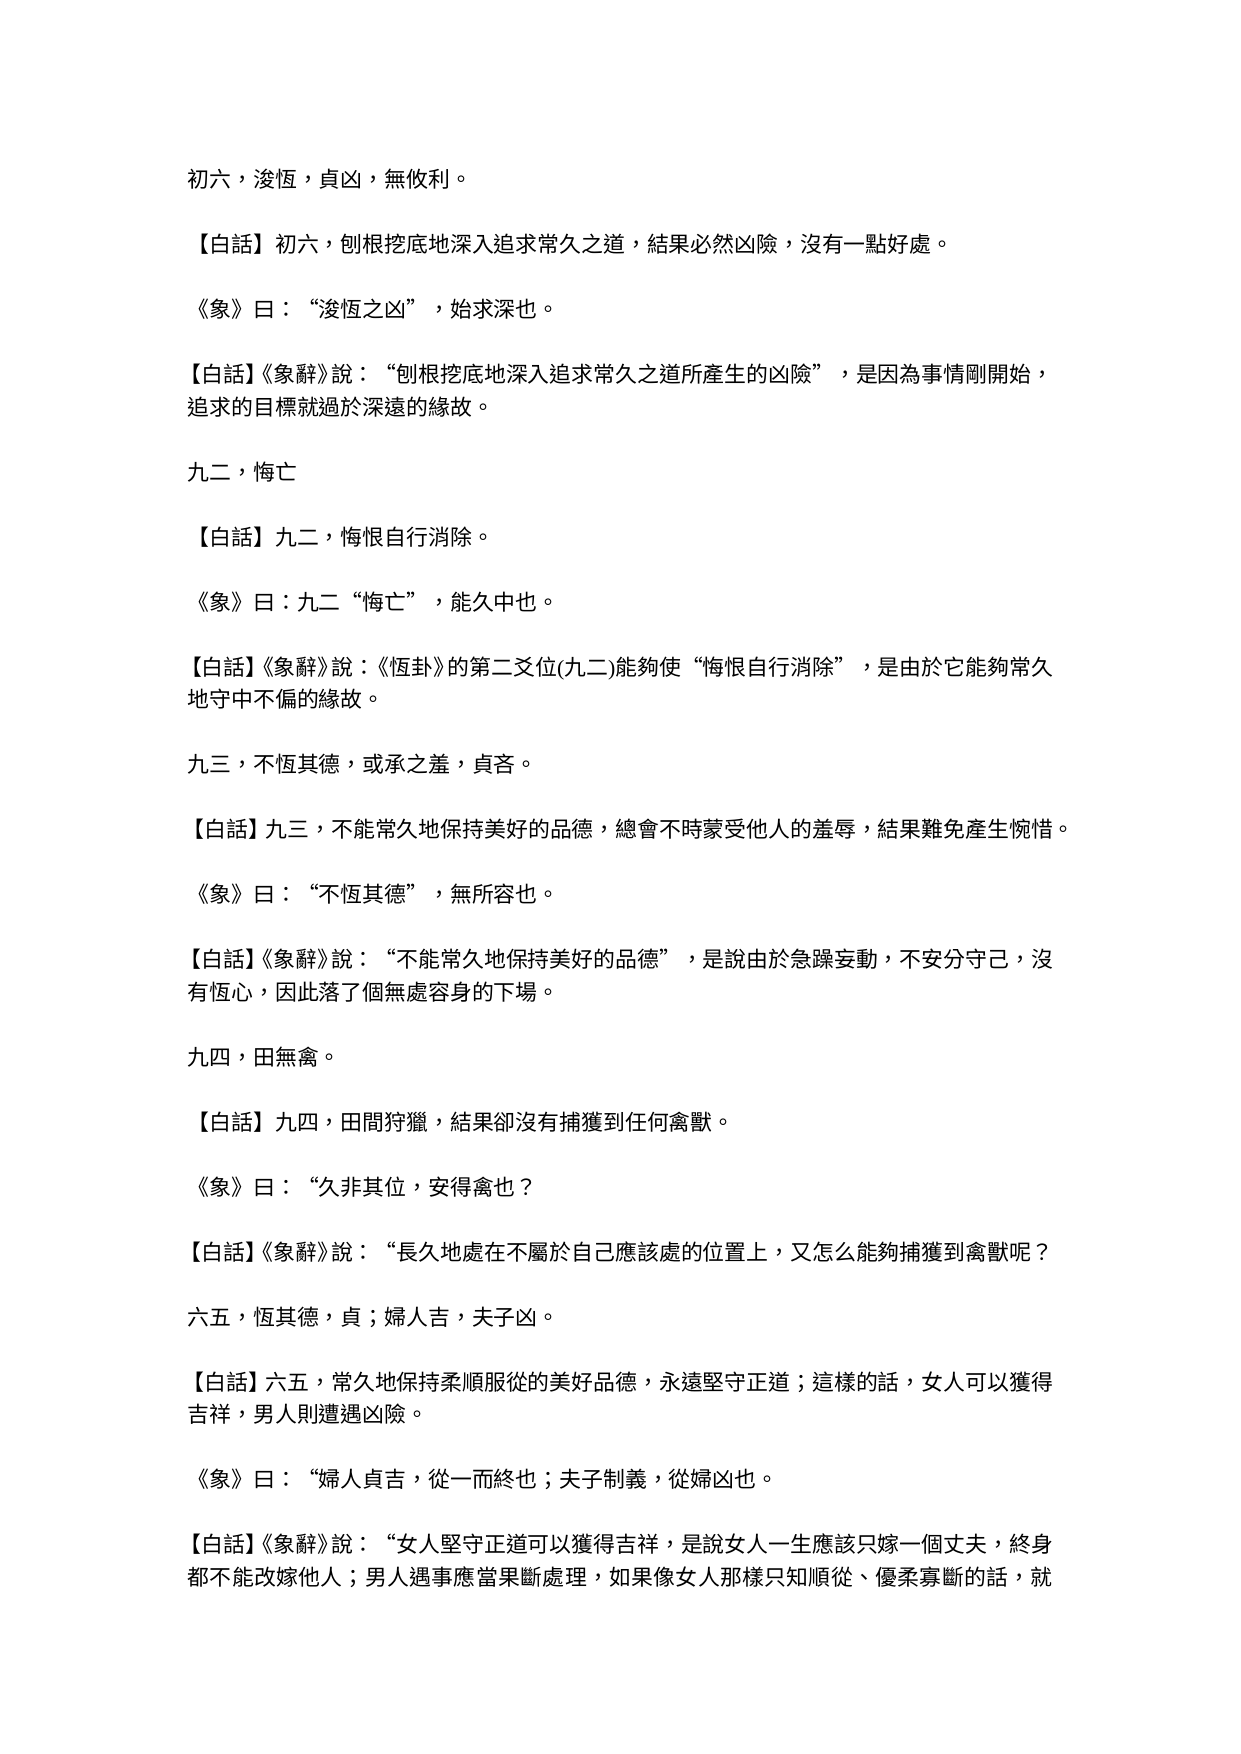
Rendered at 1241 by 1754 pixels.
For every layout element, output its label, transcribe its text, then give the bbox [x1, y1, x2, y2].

text 《象》曰：“婦人貞吉，從一而終也；夫子制義，從婦凶也。 [187, 1462, 1053, 1494]
text 九四，田無禽。 [187, 1039, 1053, 1072]
text 【白話】《象辭》說：“長久地處在不屬於自己應該處的位置上，又怎么能夠捕獲到禽獸呢？ [187, 1234, 1053, 1267]
text 九二，悔亡 [187, 454, 1053, 487]
text 【白話】六五，常久地保持柔順服從的美好品德，永遠堅守正道；這樣的話，女人可以獲得吉祥，男人則遭遇凶險。 [187, 1364, 1053, 1429]
text 【白話】九二，悔恨自行消除。 [187, 519, 1053, 552]
text 《象》曰：“浚恆之凶”，始求深也。 [187, 292, 1053, 324]
text 六五，恆其德，貞；婦人吉，夫子凶。 [187, 1299, 1053, 1332]
text 【白話】《象辭》說：《恆卦》的第二爻位(九二)能夠使“悔恨自行消除”，是由於它能夠常久地守中不偏的緣故。 [187, 649, 1053, 714]
text 【白話】九四，田間狩獵，結果卻沒有捕獲到任何禽獸。 [187, 1104, 1053, 1137]
text 九三，不恆其德，或承之羞，貞吝。 [187, 747, 1053, 779]
text 初六，浚恆，貞凶，無攸利。 [187, 162, 1053, 194]
text 《象》曰：九二“悔亡”，能久中也。 [187, 584, 1053, 617]
text 【白話】《象辭》說：“刨根挖底地深入追求常久之道所產生的凶險”，是因為事情剛開始，追求的目標就過於深遠的緣故。 [187, 357, 1053, 422]
text 《象》曰：“不恆其德”，無所容也。 [187, 877, 1053, 909]
text 《象》曰：“久非其位，安得禽也？ [187, 1169, 1053, 1202]
text 【白話】九三，不能常久地保持美好的品德，總會不時蒙受他人的羞辱，結果難免產生惋惜。 [187, 812, 1053, 844]
text 【白話】初六，刨根挖底地深入追求常久之道，結果必然凶險，沒有一點好處。 [187, 227, 1053, 259]
text 【白話】《象辭》說：“不能常久地保持美好的品德”，是說由於急躁妄動，不安分守己，沒有恆心，因此落了個無處容身的下場。 [187, 942, 1053, 1007]
text 【白話】《象辭》說：“女人堅守正道可以獲得吉祥，是說女人一生應該只嫁一個丈夫，終身都不能改嫁他人；男人遇事應當果斷處理，如果像女人那樣只知順從、優柔寡斷的話，就會遭遇凶險。 [187, 1527, 1053, 1592]
